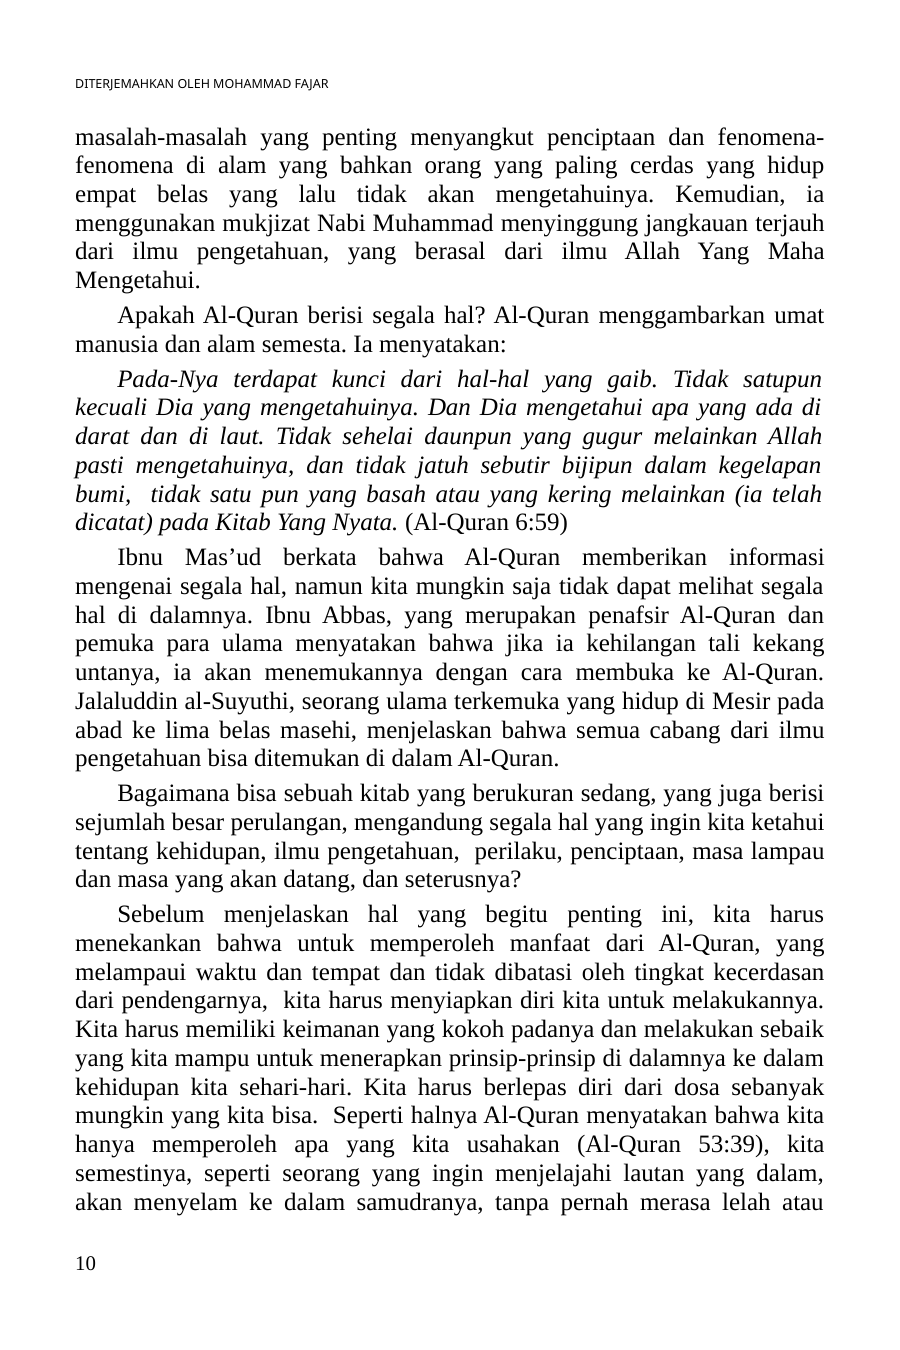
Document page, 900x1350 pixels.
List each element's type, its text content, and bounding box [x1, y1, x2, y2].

text Bagaimana bisa sebuah kitab yang berukuran sedang, yang juga berisi sejumlah besar perulangan, mengandung segala hal yang ingin kita ketahui tentang kehidupan, ilmu pengetahuan, perilaku, penciptaan, masa lampau dan masa yang akan datang, dan seterusnya? [75, 778, 825, 893]
text Sebelum menjelaskan hal yang begitu penting ini, kita harus menekankan bahwa untuk memperoleh manfaat dari Al-Quran, yang melampaui waktu dan tempat dan tidak dibatasi oleh tingkat kecerdasan dari pendengarnya, kita harus menyiapkan diri kita untuk melakukannya. Kita harus memiliki keimanan yang kokoh padanya dan melakukan sebaik yang kita mampu untuk menerapkan prinsip-prinsip di dalamnya ke dalam kehidupan kita sehari-hari. Kita harus berlepas diri dari dosa sebanyak mungkin yang kita bisa. Seperti halnya Al-Quran menyatakan bahwa kita hanya memperoleh apa yang kita usahakan (Al-Quran 53:39), kita semestinya, seperti seorang yang ingin menjelajahi lautan yang dalam, akan menyelam ke dalam samudranya, tanpa pernah merasa lelah atau [75, 899, 825, 1216]
text Ibnu Mas’ud berkata bahwa Al-Quran memberikan informasi mengenai segala hal, namun kita mungkin saja tidak dapat melihat segala hal di dalamnya. Ibnu Abbas, yang merupakan penafsir Al-Quran dan pemuka para ulama menyatakan bahwa jika ia kehilangan tali kekang untanya, ia akan menemukannya dengan cara membuka ke Al-Quran. Jalaluddin al-Suyuthi, seorang ulama terkemuka yang hidup di Mesir pada abad ke lima belas masehi, menjelaskan bahwa semua cabang dari ilmu pengetahuan bisa ditemukan di dalam Al-Quran. [75, 542, 825, 772]
text Pada-Nya terdapat kunci dari hal-hal yang gaib. Tidak satupun kecuali Dia yang mengetahuinya. Dan Dia mengetahui apa yang ada di darat dan di laut. Tidak sehelai daunpun yang gugur melainkan Allah pasti mengetahuinya, dan tidak jatuh sebutir bijipun dalam kegelapan bumi, tidak satu pun yang basah atau yang kering melainkan (ia telah dicatat) pada Kitab Yang Nyata. (Al-Quran 6:59) [75, 364, 825, 536]
text Apakah Al-Quran berisi segala hal? Al-Quran menggambarkan umat manusia dan alam semesta. Ia menyatakan: [75, 300, 825, 358]
text masalah-masalah yang penting menyangkut penciptaan dan fenomena-fenomena di alam yang bahkan orang yang paling cerdas yang hidup empat belas yang lalu tidak akan mengetahuinya. Kemudian, ia menggunakan mukjizat Nabi Muhammad menyinggung jangkauan terjauh dari ilmu pengetahuan, yang berasal dari ilmu Allah Yang Maha Mengetahui. [75, 122, 825, 294]
